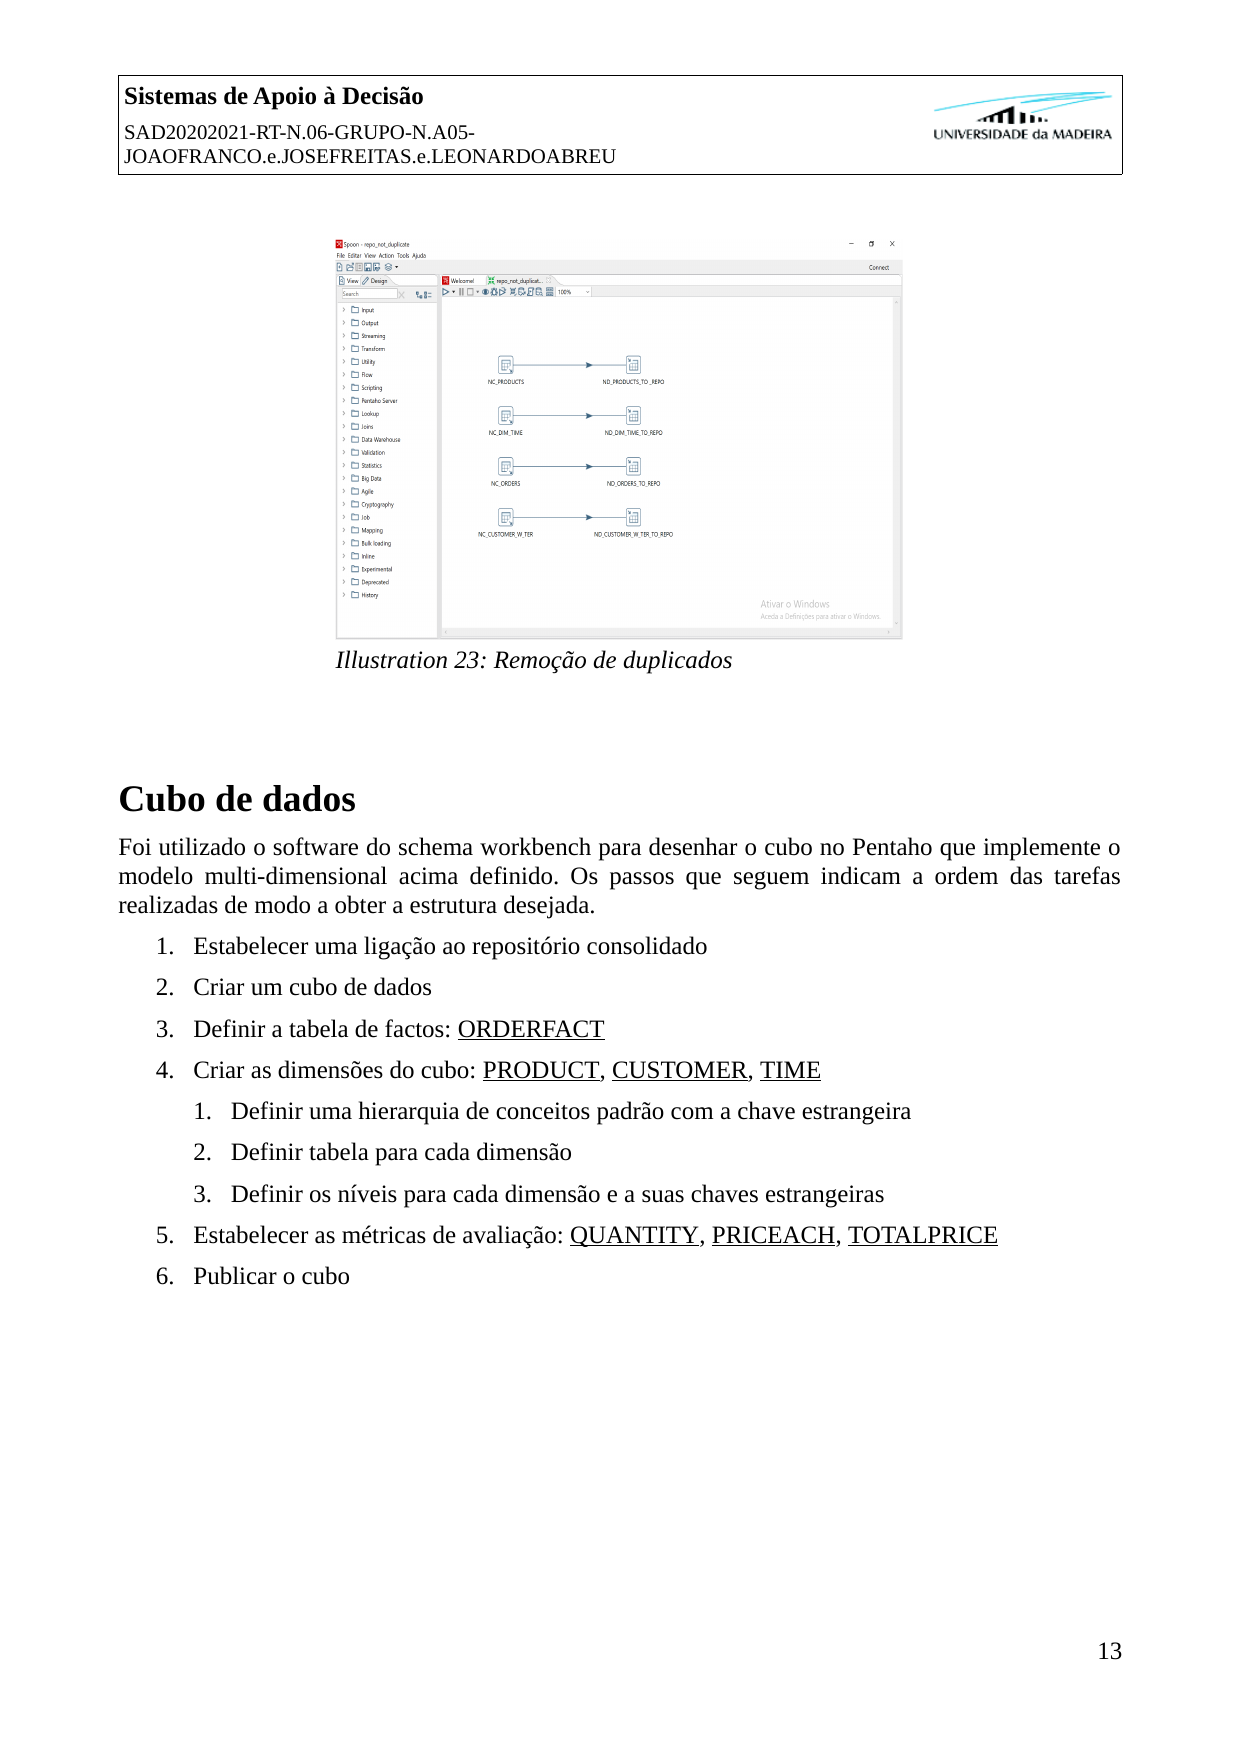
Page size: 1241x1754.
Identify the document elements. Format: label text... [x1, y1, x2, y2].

list Estabelecer uma ligação ao repositório consolidado [156, 931, 1122, 960]
picture [919, 80, 1120, 146]
list Definir tabela para cada dimensão [193, 1137, 1122, 1166]
list Definir os níveis para cada dimensão e a suas chaves estrangeiras [193, 1179, 1122, 1207]
text Illustration 23: Remoção de duplicados [335, 640, 903, 673]
list Definir a tabela de factos: ORDERFACT [156, 1014, 1122, 1042]
list Definir uma hierarquia de conceitos padrão com a chave estrangeira [193, 1096, 1122, 1125]
list Estabelecer as métricas de avaliação: QUANTITY, PRICEACH, TOTALPRICE [156, 1220, 1122, 1249]
picture [335, 239, 903, 640]
subtitle Cubo de dados [118, 777, 1122, 820]
text Foi utilizado o software do schema workbench para desenhar o cubo no Pentaho que implemente o modelo multi-dimensional acima definido. Os passos que seguem indicam a ordem das tarefas realizadas de modo a obter a estrutura desejada. [118, 832, 1122, 919]
list Criar um cubo de dados [156, 972, 1122, 1001]
list Criar as dimensões do cubo: PRODUCT, CUSTOMER, TIME [156, 1055, 1122, 1084]
list Publicar o cubo [156, 1261, 1122, 1290]
